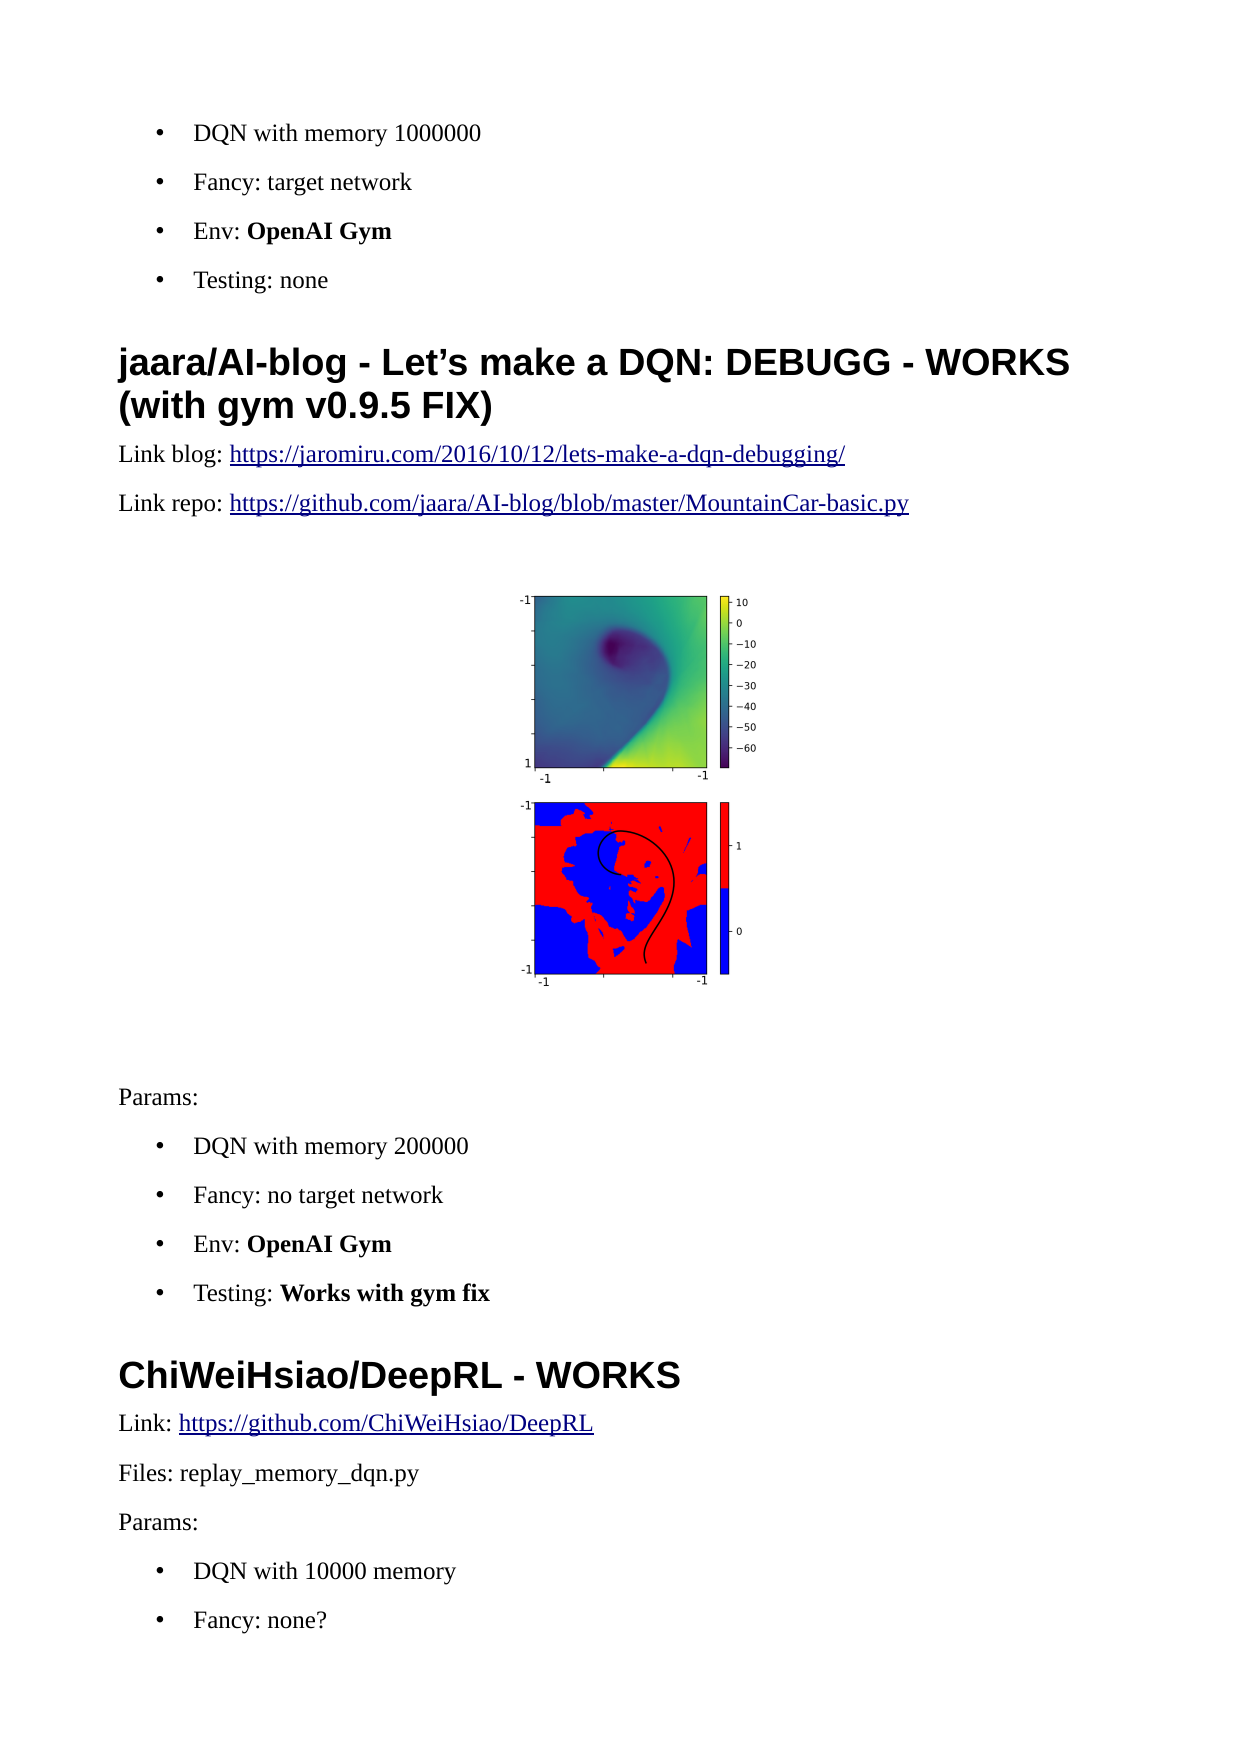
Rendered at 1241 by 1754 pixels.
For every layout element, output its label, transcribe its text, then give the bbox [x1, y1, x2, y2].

subtitle ChiWeiHsiao/DeepRL - WORKS [118, 1352, 1122, 1396]
list Env: OpenAI Gym [156, 216, 1122, 245]
text Files: replay_memory_dqn.py [118, 1458, 1122, 1486]
list DQN with 10000 memory [156, 1556, 1122, 1584]
text Params: [118, 1082, 1122, 1111]
list Fancy: none? [156, 1605, 1122, 1633]
text Link blog: https://jaromiru.com/2016/10/12/lets-make-a-dqn-debugging/ [118, 439, 1122, 468]
subtitle jaara/AI-blog - Let’s make a DQN: DEBUGG - WORKS (with gym v0.9.5 FIX) [118, 339, 1122, 427]
text Link: https://github.com/ChiWeiHsiao/DeepRL [118, 1408, 1122, 1437]
list Testing: Works with gym fix [156, 1278, 1122, 1307]
list Fancy: no target network [156, 1180, 1122, 1209]
picture [445, 537, 795, 1028]
list Testing: none [156, 265, 1122, 294]
list Env: OpenAI Gym [156, 1229, 1122, 1258]
text Params: [118, 1507, 1122, 1535]
list Fancy: target network [156, 167, 1122, 196]
list DQN with memory 1000000 [156, 118, 1122, 147]
text Link repo: https://github.com/jaara/AI-blog/blob/master/MountainCar-basic.py [118, 488, 1122, 517]
list DQN with memory 200000 [156, 1131, 1122, 1160]
